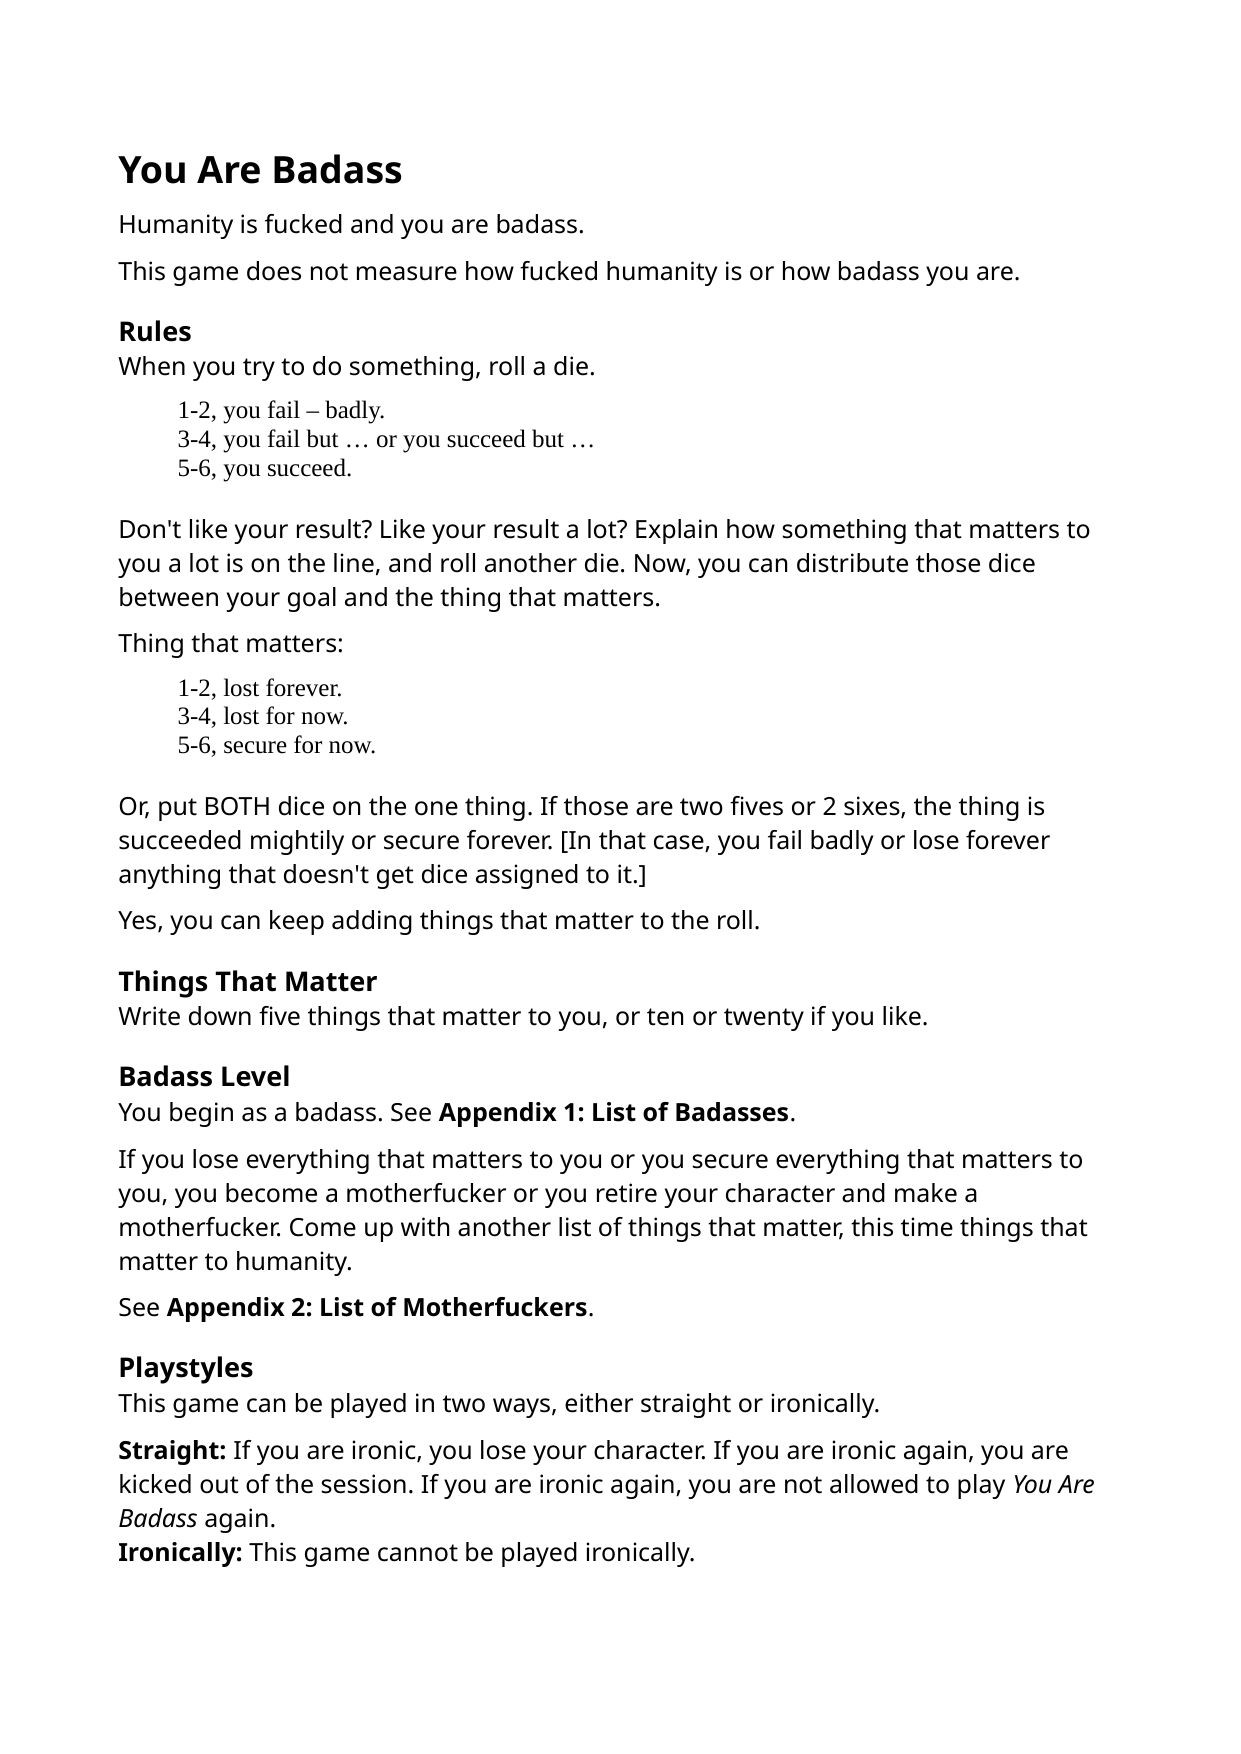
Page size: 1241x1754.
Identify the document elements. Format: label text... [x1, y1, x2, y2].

text See Appendix 2: List of Motherfuckers. [118, 1290, 1122, 1324]
text 1-2, lost forever. 3-4, lost for now. 5-6, secure for now. [177, 673, 1063, 759]
text 1-2, you fail – badly. 3-4, you fail but … or you succeed but … 5-6, you succeed. [177, 396, 1063, 482]
subtitle Playstyles [118, 1349, 1122, 1386]
text This game does not measure how fucked humanity is or how badass you are. [118, 253, 1122, 287]
text Or, put BOTH dice on the one thing. If those are two fives or 2 sixes, the thing is succeeded mightily or secure forever. [In that case, you fail badly or lose forever anything that doesn't get dice assigned to it.] [118, 788, 1122, 891]
text When you try to do something, roll a die. [118, 349, 1122, 383]
subtitle You Are Badass [118, 143, 1122, 194]
text Don't like your result? Like your result a lot? Explain how something that matters to you a lot is on the line, and roll another die. Now, you can distribute those dice between your goal and the thing that matters. [118, 511, 1122, 613]
text Humanity is fucked and you are badass. [118, 207, 1122, 241]
subtitle Things That Matter [118, 962, 1122, 999]
subtitle Rules [118, 312, 1122, 349]
subtitle Badass Level [118, 1058, 1122, 1095]
text You begin as a badass. See Appendix 1: List of Badasses. [118, 1095, 1122, 1129]
text Thing that matters: [118, 626, 1122, 660]
text Straight: If you are ironic, you lose your character. If you are ironic again, you are kicked out of the session. If you are ironic again, you are not allowed to play You Are Badass again. Ironically: This game cannot be played ironically. [118, 1432, 1122, 1569]
text Write down five things that matter to you, or ten or twenty if you like. [118, 999, 1122, 1033]
text Yes, you can keep adding things that matter to the roll. [118, 903, 1122, 937]
text This game can be played in two ways, either straight or ironically. [118, 1386, 1122, 1420]
text If you lose everything that matters to you or you secure everything that matters to you, you become a motherfucker or you retire your character and make a motherfucker. Come up with another list of things that matter, this time things that matter to humanity. [118, 1141, 1122, 1277]
